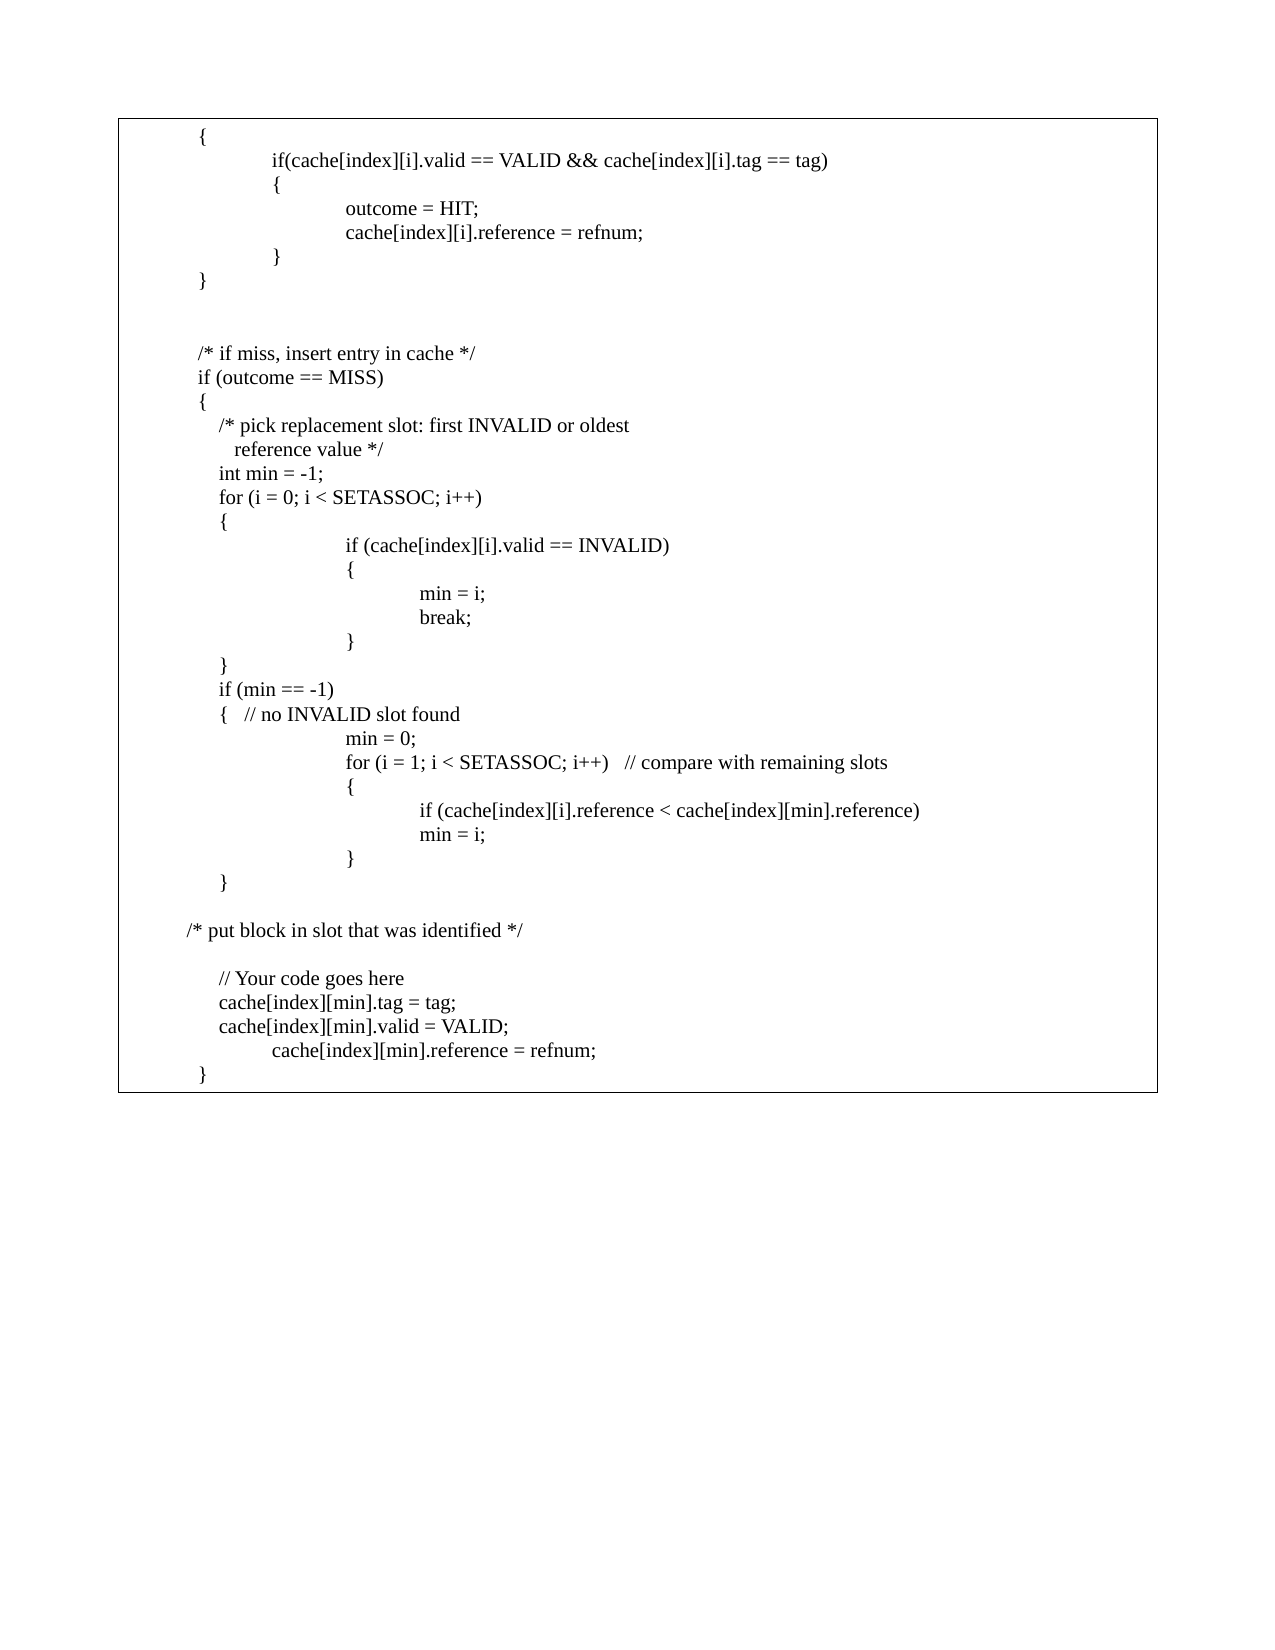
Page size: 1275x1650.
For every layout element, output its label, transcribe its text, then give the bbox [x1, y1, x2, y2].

table_header { if(cache[index][i].valid == VALID && cache[index][i].tag == tag) { outcome = HIT; cache[index][i].reference = refnum; } } /* if miss, insert entry in cache */ if (outcome == MISS) { /* pick replacement slot: first INVALID or oldest reference value */ int min = -1; for (i = 0; i < SETASSOC; i++) { if (cache[index][i].valid == INVALID) { min = i; break; } } if (min == -1) { // no INVALID slot found min = 0; for (i = 1; i < SETASSOC; i++) // compare with remaining slots { if (cache[index][i].reference < cache[index][min].reference) min = i; } } /* put block in slot that was identified */ // Your code goes here cache[index][min].tag = tag; cache[index][min].valid = VALID; cache[index][min].reference = refnum; } [119, 119, 1157, 1092]
